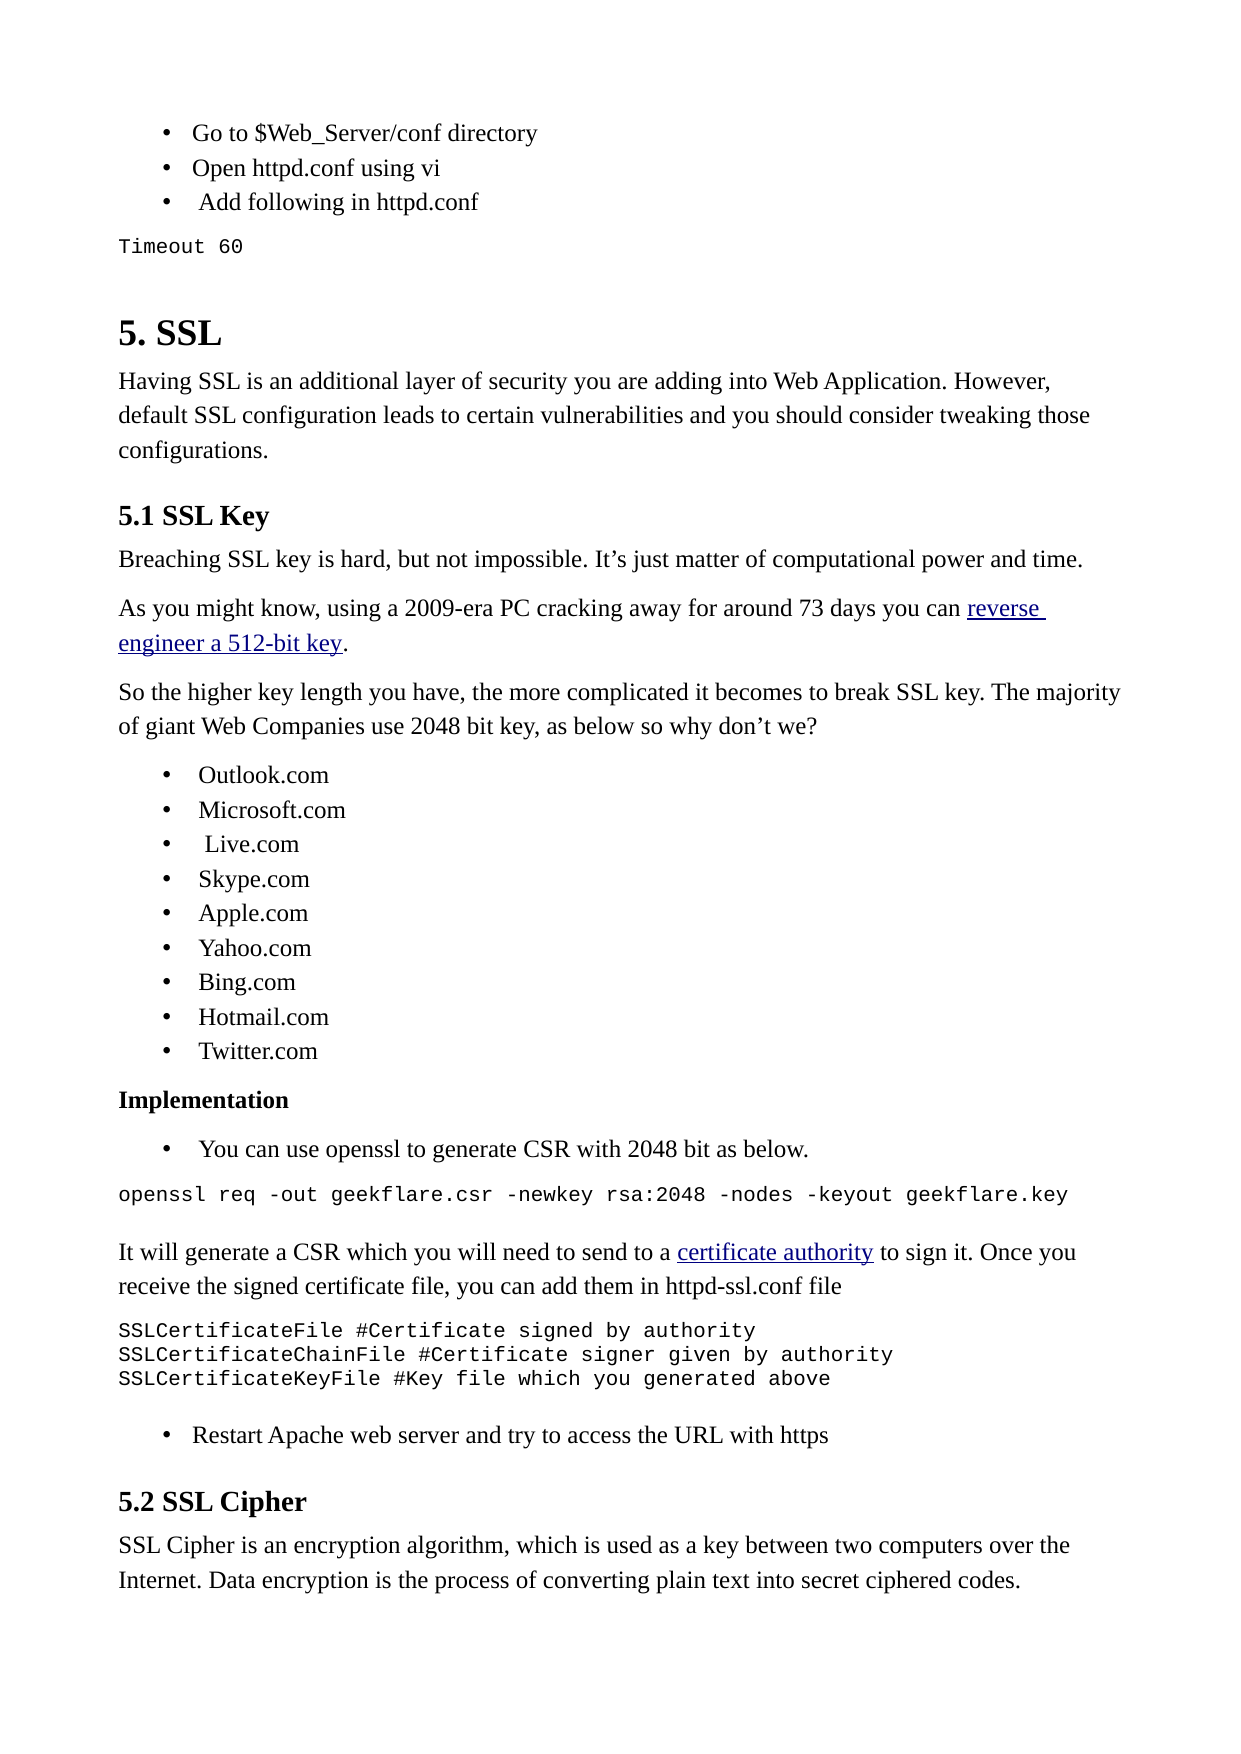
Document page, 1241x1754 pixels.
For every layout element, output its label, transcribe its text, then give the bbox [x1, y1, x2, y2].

text SSLCertificateFile #Certificate signed by authority [118, 1320, 1122, 1344]
list Skype.com [162, 864, 1122, 893]
list Bing.com [162, 967, 1122, 996]
text As you might know, using a 2009-era PC cracking away for around 73 days you can reverse engineer a 512-bit key. [118, 593, 1122, 657]
text Having SSL is an additional layer of security you are adding into Web Application. However, default SSL configuration leads to certain vulnerabilities and you should consider tweaking those configurations. [118, 366, 1122, 463]
list Open httpd.conf using vi [162, 153, 1122, 181]
list Hotmail.com [162, 1002, 1122, 1031]
text SSL Cipher is an encryption algorithm, which is used as a key between two computers over the Internet. Data encryption is the process of converting plain text into secret ciphered codes. [118, 1530, 1122, 1593]
list You can use openssl to generate CSR with 2048 bit as below. [162, 1134, 1122, 1163]
list Apple.com [162, 898, 1122, 927]
subtitle 5.1 SSL Key [118, 498, 1122, 532]
list Restart Apache web server and try to access the URL with https [162, 1421, 1122, 1449]
text Timeout 60 [118, 236, 1122, 260]
text Breaching SSL key is hard, but not impossible. It’s just matter of computational power and time. [118, 544, 1122, 573]
text So the higher key length you have, the more complicated it becomes to break SSL key. The majority of giant Web Companies use 2048 bit key, as below so why don’t we? [118, 677, 1122, 740]
subtitle 5. SSL [118, 310, 1122, 353]
list Outlook.com [162, 761, 1122, 789]
list Microsoft.com [162, 795, 1122, 824]
list Add following in httpd.conf [162, 187, 1122, 216]
text Implementation [118, 1085, 1122, 1114]
list Live.com [162, 829, 1122, 858]
list Yahoo.com [162, 933, 1122, 962]
text openssl req -out geekflare.csr -newkey rsa:2048 -nodes -keyout geekflare.key [118, 1183, 1122, 1207]
list Go to $Web_Server/conf directory [162, 118, 1122, 147]
text SSLCertificateChainFile #Certificate signer given by authority [118, 1344, 1122, 1367]
list Twitter.com [162, 1036, 1122, 1065]
text It will generate a CSR which you will need to send to a certificate authority to sign it. Once you receive the signed certificate file, you can add them in httpd-ssl.conf file [118, 1237, 1122, 1300]
subtitle 5.2 SSL Cipher [118, 1484, 1122, 1518]
text SSLCertificateKeyFile #Key file which you generated above [118, 1367, 1122, 1391]
